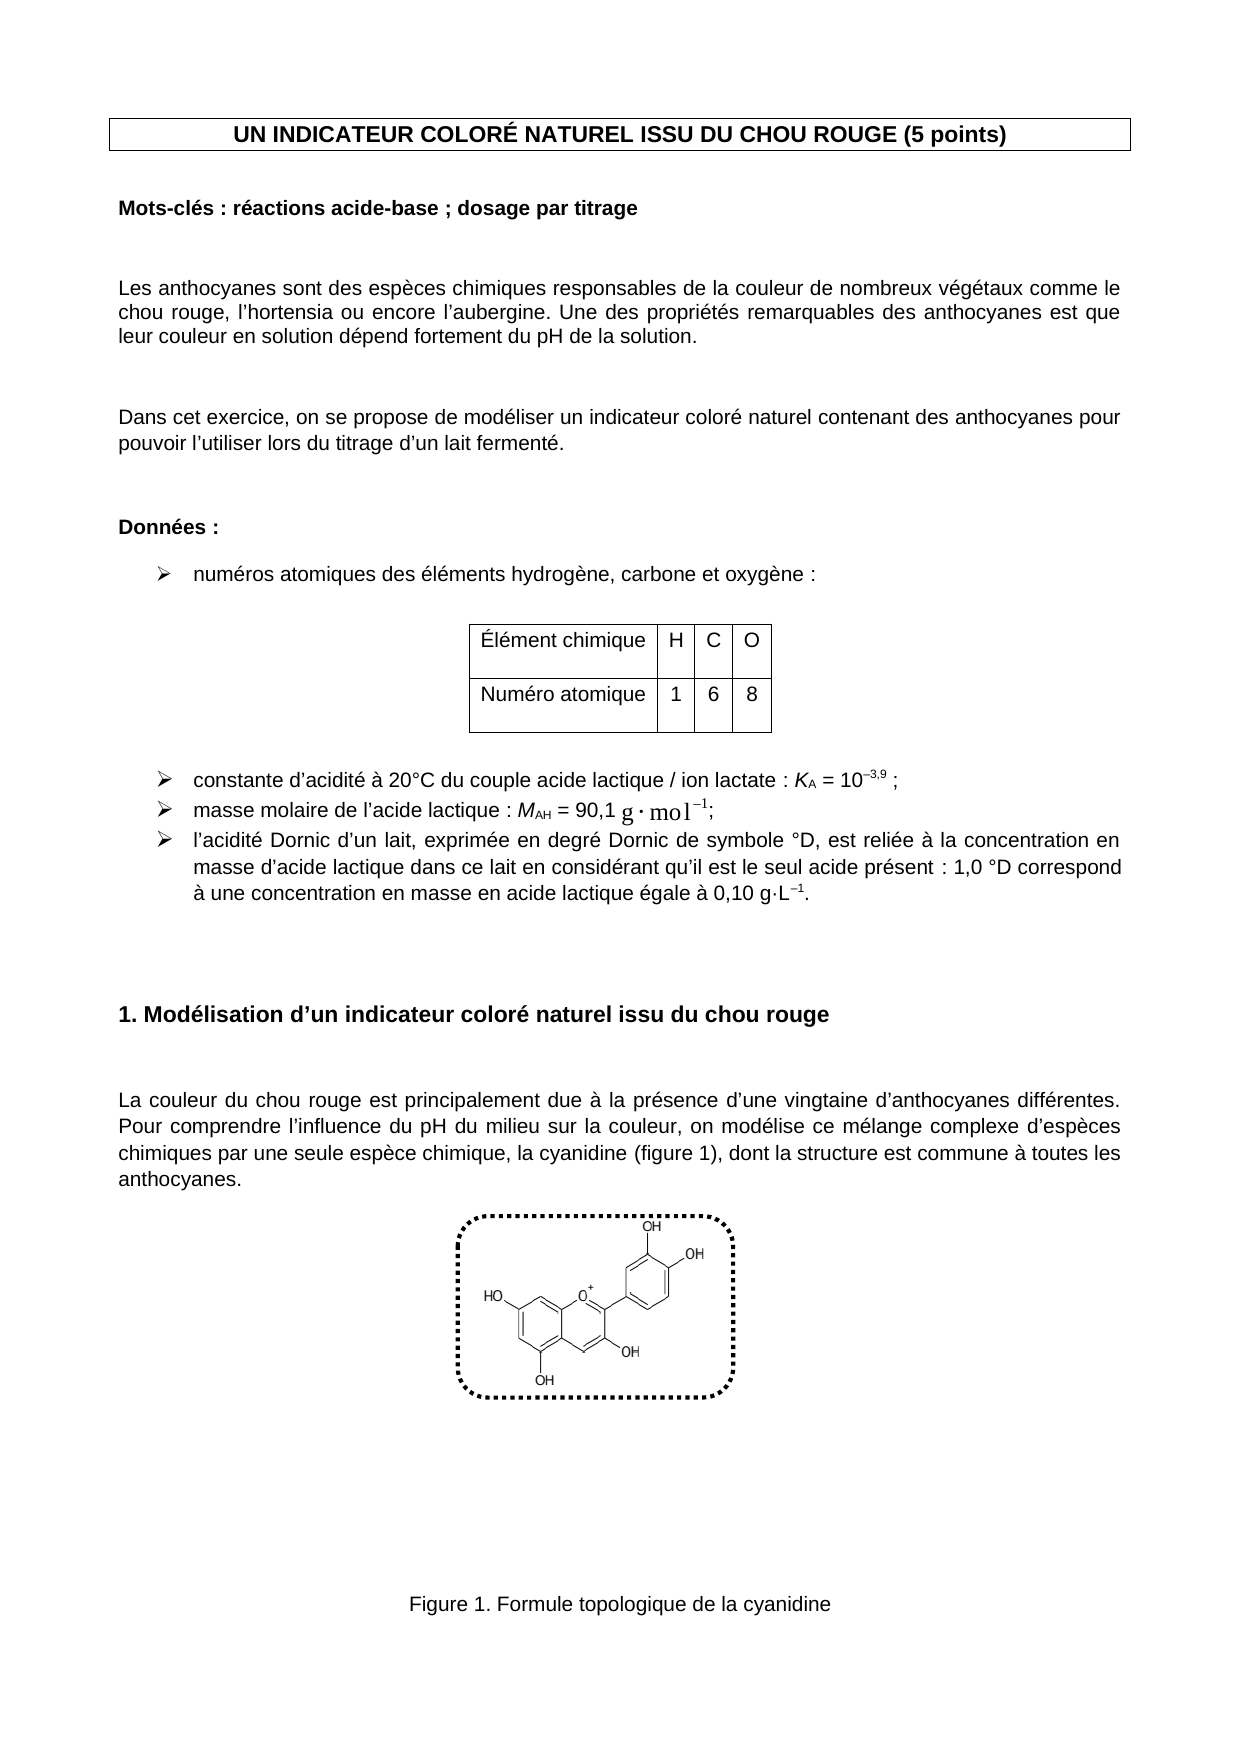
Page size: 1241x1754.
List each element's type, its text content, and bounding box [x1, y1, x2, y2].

list 1. Modélisation d’un indicateur coloré naturel issu du chou rouge [118, 1001, 1122, 1028]
table_cell Numéro atomique [470, 679, 657, 732]
text Figure 1. Formule topologique de la cyanidine [118, 1591, 1122, 1615]
table_header Élément chimique [470, 625, 657, 677]
text Les anthocyanes sont des espèces chimiques responsables de la couleur de nombreux végétaux comme le chou rouge, l’hortensia ou encore l’aubergine. Une des propriétés remarquables des anthocyanes est que leur couleur en solution dépend fortement du pH de la solution. [118, 276, 1122, 347]
table_cell 8 [733, 679, 771, 732]
table_cell 6 [695, 679, 732, 732]
text UN INDICATEUR COLORÉ NATUREL ISSU DU CHOU ROUGE (5 points) [110, 119, 1130, 150]
text La couleur du chou rouge est principalement due à la présence d’une vingtaine d’anthocyanes différentes. Pour comprendre l’influence du pH du milieu sur la couleur, on modélise ce mélange complexe d’espèces chimiques par une seule espèce chimique, la cyanidine (figure 1), dont la structure est commune à toutes les anthocyanes. [118, 1088, 1122, 1191]
text Données : [118, 515, 1122, 539]
list numéros atomiques des éléments hydrogène, carbone et oxygène : [156, 562, 1122, 586]
table_header C [695, 625, 732, 677]
table_header O [733, 625, 771, 677]
table_header H [658, 625, 694, 677]
text Dans cet exercice, on se propose de modéliser un indicateur coloré naturel contenant des anthocyanes pour pouvoir l’utiliser lors du titrage d’un lait fermenté. [118, 405, 1122, 455]
list l’acidité Dornic d’un lait, exprimée en degré Dornic de symbole °D, est reliée à la concentration en masse d’acide lactique dans ce lait en considérant qu’il est le seul acide présent : 1,0 °D correspond à une concentration en masse en acide lactique égale à 0,10 g·L–1. [156, 828, 1122, 905]
list constante d’acidité à 20°C du couple acide lactique / ion lactate : KA = 10–3,9 ; [156, 767, 1122, 792]
table_cell 1 [658, 679, 694, 732]
list masse molaire de l’acide lactique : MAH = 90,1 ; [156, 794, 1122, 825]
text Mots-clés : réactions acide-base ; dosage par titrage [118, 196, 1122, 219]
